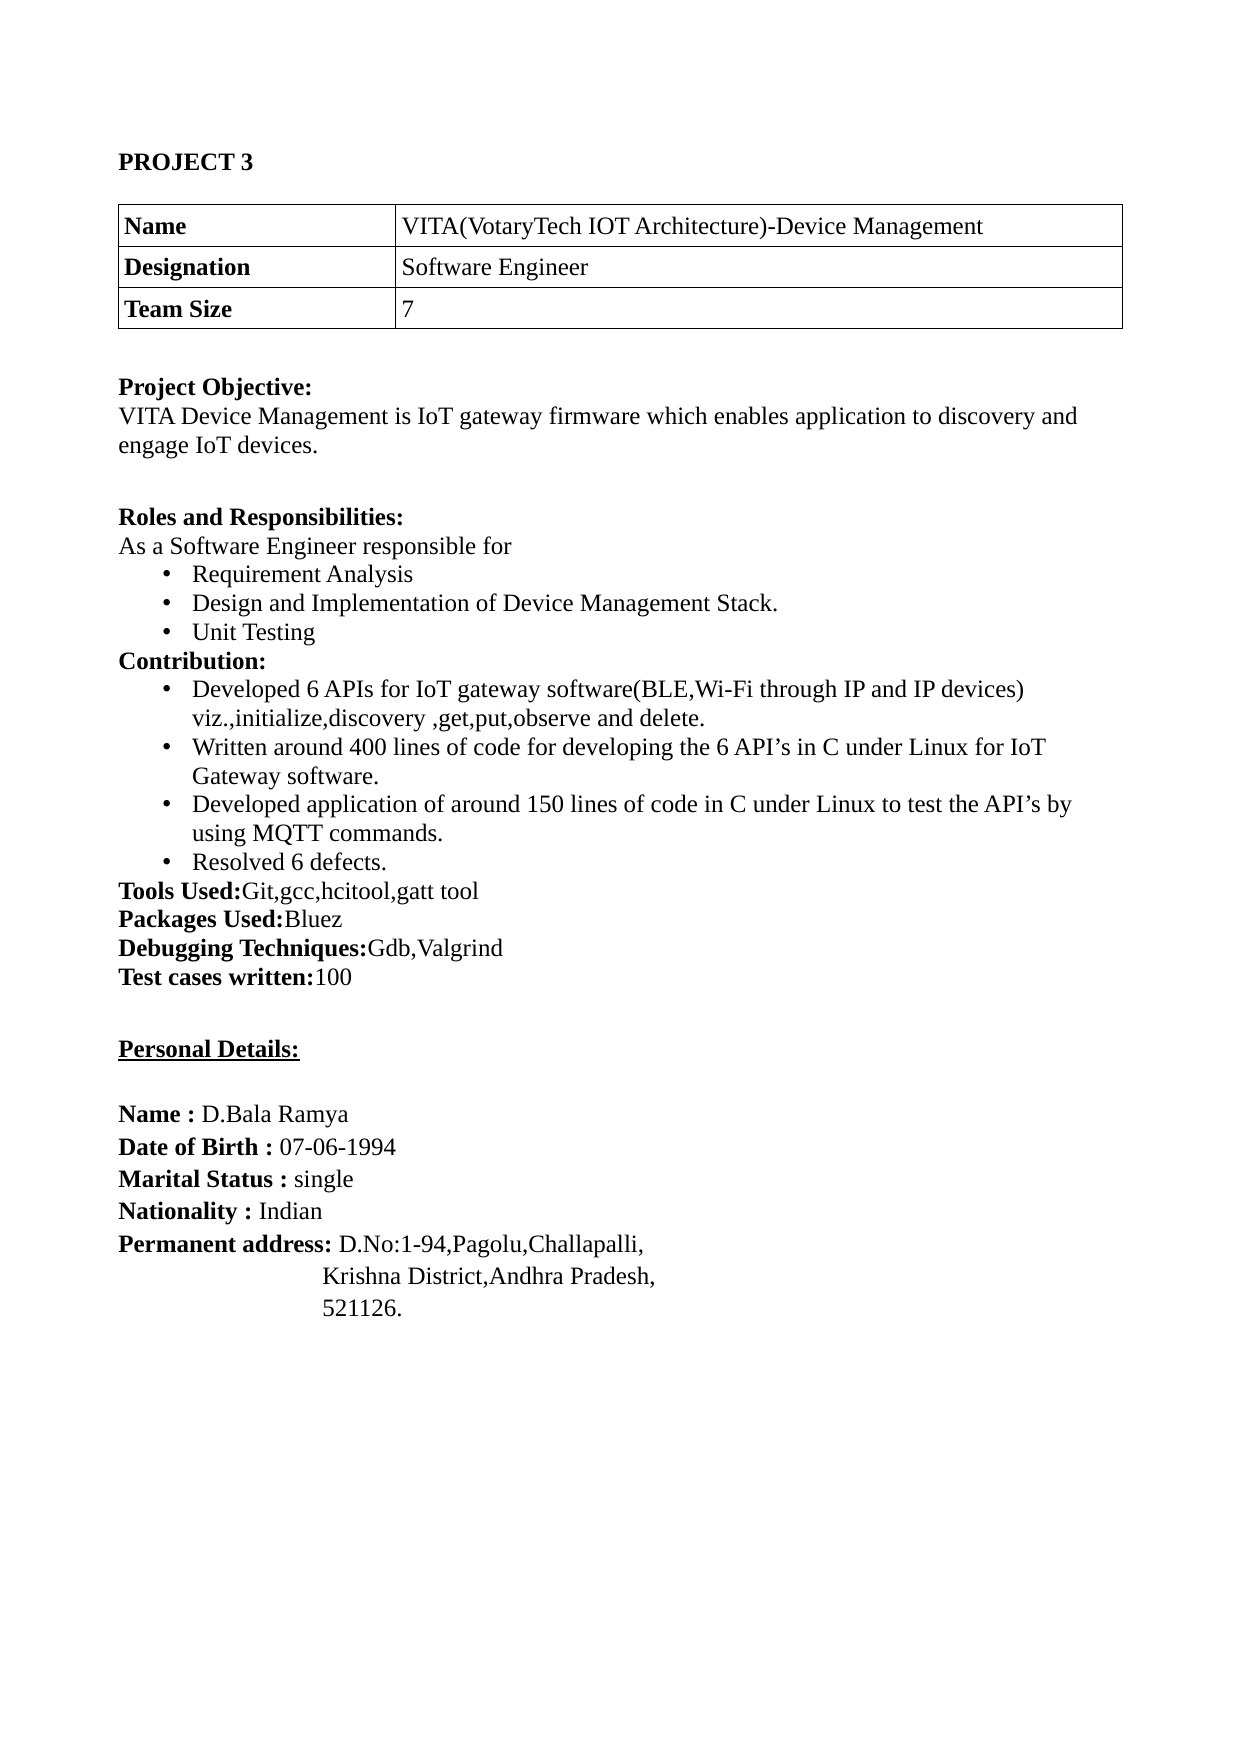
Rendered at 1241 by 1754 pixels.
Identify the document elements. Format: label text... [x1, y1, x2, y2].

table_cell Team Size [119, 288, 395, 328]
text Tools Used:Git,gcc,hcitool,gatt tool [118, 876, 1122, 904]
text Marital Status : single [118, 1164, 1122, 1193]
text Name : D.Bala Ramya [118, 1099, 1122, 1128]
table_header VITA(VotaryTech IOT Architecture)-Device Management [396, 205, 1122, 246]
text Permanent address: D.No:1-94,Pagolu,Challapalli, [118, 1228, 1122, 1258]
list Resolved 6 defects. [162, 847, 1122, 876]
table_header Name [119, 205, 395, 246]
text Nationality : Indian [118, 1196, 1122, 1226]
table_cell Designation [119, 247, 395, 287]
list Developed application of around 150 lines of code in C under Linux to test the API’s by using MQTT commands. [162, 789, 1122, 847]
list Developed 6 APIs for IoT gateway software(BLE,Wi-Fi through IP and IP devices) viz.,initialize,discovery ,get,put,observe and delete. [162, 674, 1122, 732]
list Requirement Analysis [162, 559, 1122, 588]
text Project Objective: [118, 372, 1122, 401]
list Design and Implementation of Device Management Stack. [162, 588, 1122, 617]
text Debugging Techniques:Gdb,Valgrind [118, 933, 1122, 962]
table_cell Software Engineer [396, 247, 1122, 287]
text Test cases written:100 [118, 962, 1122, 991]
text VITA Device Management is IoT gateway firmware which enables application to discovery and engage IoT devices. [118, 401, 1122, 459]
text Date of Birth : 07-06-1994 [118, 1131, 1122, 1161]
list Written around 400 lines of code for developing the 6 API’s in C under Linux for IoT Gateway software. [162, 732, 1122, 789]
text Roles and Responsibilities: [118, 502, 1122, 531]
table_cell 7 [396, 288, 1122, 328]
text Personal Details: [118, 1034, 1122, 1064]
text Packages Used:Bluez [118, 904, 1122, 933]
text 521126. [118, 1293, 1122, 1323]
list Unit Testing [162, 617, 1122, 646]
text As a Software Engineer responsible for [118, 531, 1122, 559]
text PROJECT 3 [118, 147, 1122, 176]
text Krishna District,Andhra Pradesh, [118, 1261, 1122, 1290]
text Contribution: [118, 646, 1122, 674]
